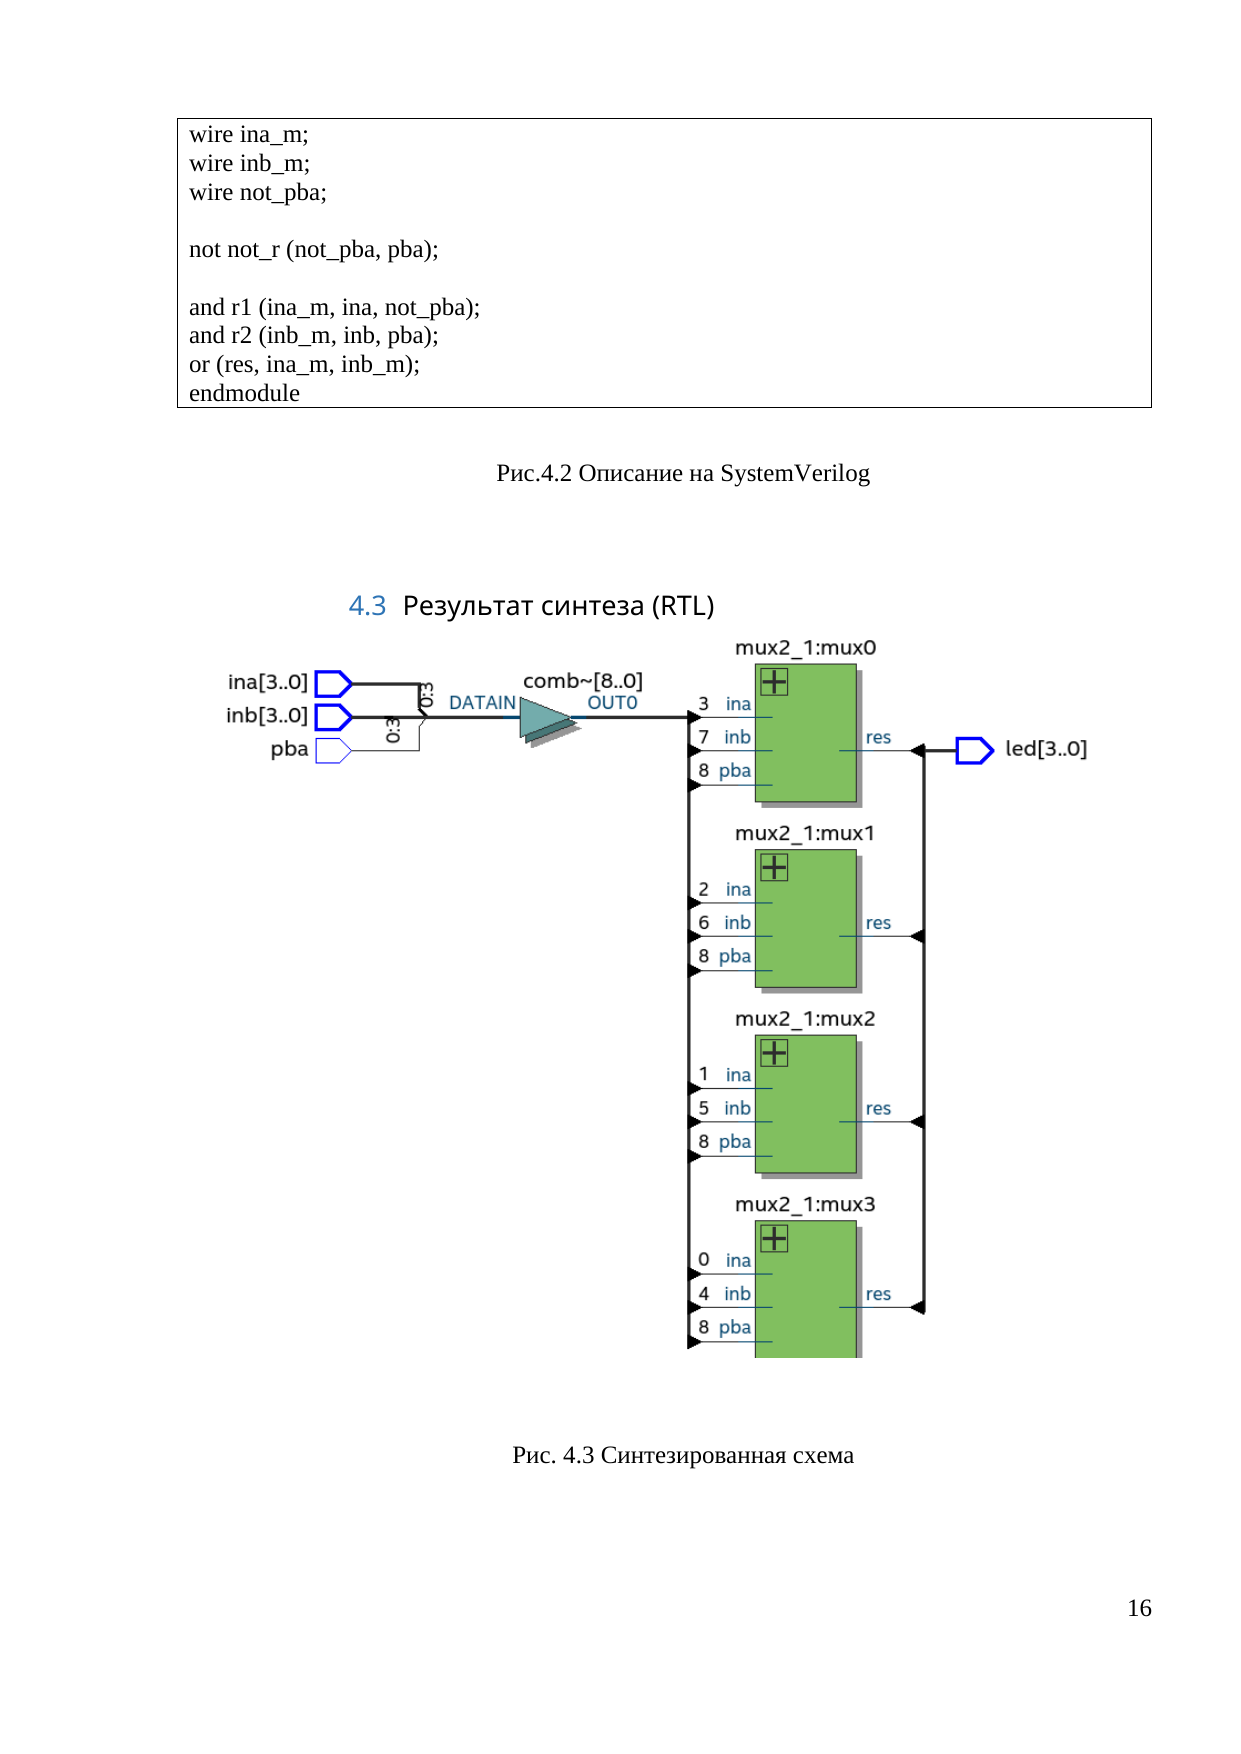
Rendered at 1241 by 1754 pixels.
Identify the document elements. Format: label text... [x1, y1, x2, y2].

subtitle Результат синтеза (RTL) [311, 587, 1152, 623]
text Рис.4.2 Описание на SystemVerilog [177, 458, 1152, 487]
table_header wire ina_m; wire inb_m; wire not_pba; not not_r (not_pba, pba); and r1 (ina_m, ina, not_pba); and r2 (inb_m, inb, pba); or (res, ina_m, inb_m); endmodule [178, 119, 1151, 407]
text Рис. 4.3 Синтезированная схема [177, 1440, 1152, 1469]
picture [177, 629, 1152, 1358]
